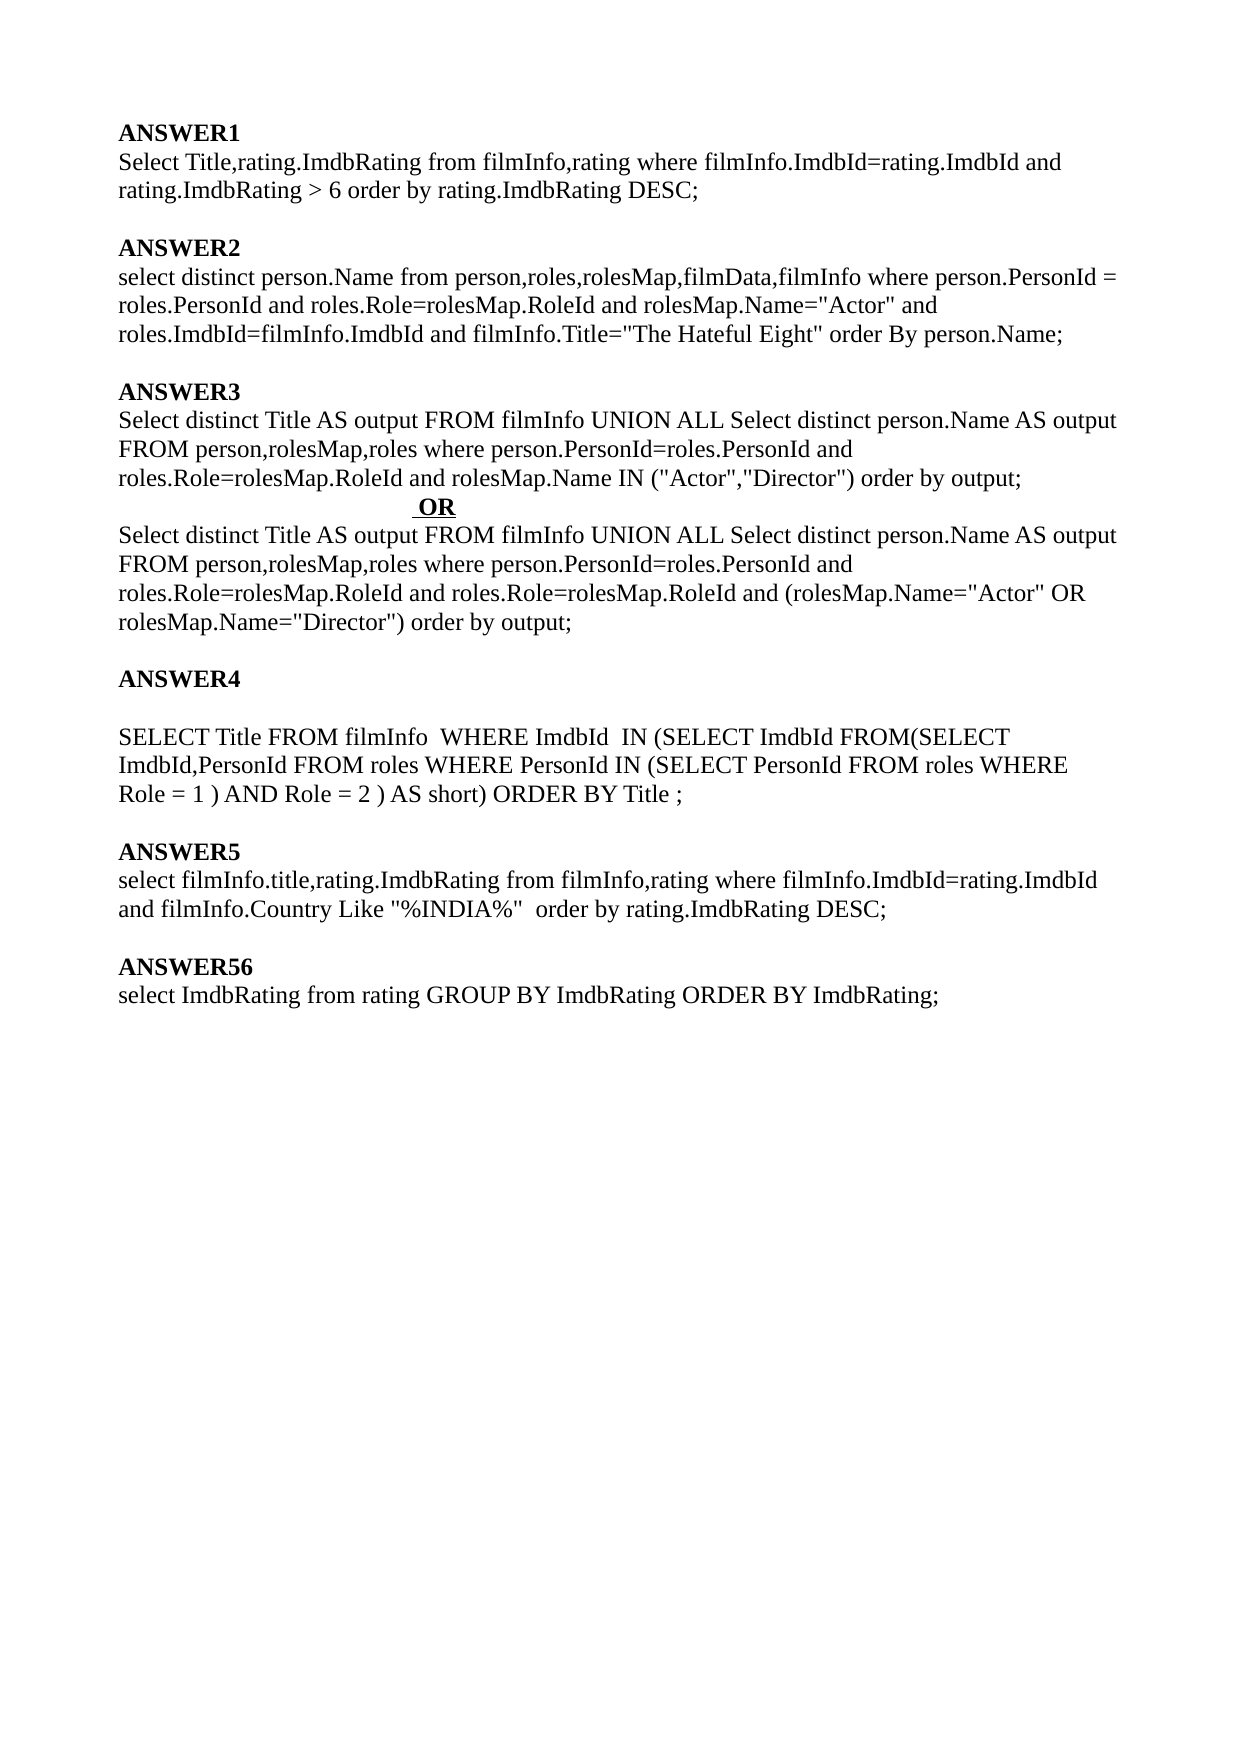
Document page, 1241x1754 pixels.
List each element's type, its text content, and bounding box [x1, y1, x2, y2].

text Select distinct Title AS output FROM filmInfo UNION ALL Select distinct person.Name AS output FROM person,rolesMap,roles where person.PersonId=roles.PersonId and roles.Role=rolesMap.RoleId and rolesMap.Name IN ("Actor","Director") order by output; [118, 406, 1122, 492]
text ANSWER5 [118, 837, 1122, 866]
text Select distinct Title AS output FROM filmInfo UNION ALL Select distinct person.Name AS output FROM person,rolesMap,roles where person.PersonId=roles.PersonId and roles.Role=rolesMap.RoleId and roles.Role=rolesMap.RoleId and (rolesMap.Name="Actor" OR rolesMap.Name="Director") order by output; [118, 521, 1122, 636]
text select ImdbRating from rating GROUP BY ImdbRating ORDER BY ImdbRating; [118, 981, 1122, 1009]
text ANSWER3 [118, 377, 1122, 406]
text OR [118, 492, 1122, 521]
text ANSWER2 [118, 233, 1122, 262]
text ANSWER56 [118, 952, 1122, 981]
text SELECT Title FROM filmInfo WHERE ImdbId IN (SELECT ImdbId FROM(SELECT ImdbId,PersonId FROM roles WHERE PersonId IN (SELECT PersonId FROM roles WHERE Role = 1 ) AND Role = 2 ) AS short) ORDER BY Title ; [118, 722, 1122, 808]
text ANSWER4 [118, 664, 1122, 693]
text ANSWER1 [118, 118, 1122, 147]
text select distinct person.Name from person,roles,rolesMap,filmData,filmInfo where person.PersonId = roles.PersonId and roles.Role=rolesMap.RoleId and rolesMap.Name="Actor" and roles.ImdbId=filmInfo.ImdbId and filmInfo.Title="The Hateful Eight" order By person.Name; [118, 262, 1122, 348]
text Select Title,rating.ImdbRating from filmInfo,rating where filmInfo.ImdbId=rating.ImdbId and rating.ImdbRating > 6 order by rating.ImdbRating DESC; [118, 147, 1122, 204]
text select filmInfo.title,rating.ImdbRating from filmInfo,rating where filmInfo.ImdbId=rating.ImdbId and filmInfo.Country Like "%INDIA%" order by rating.ImdbRating DESC; [118, 866, 1122, 923]
